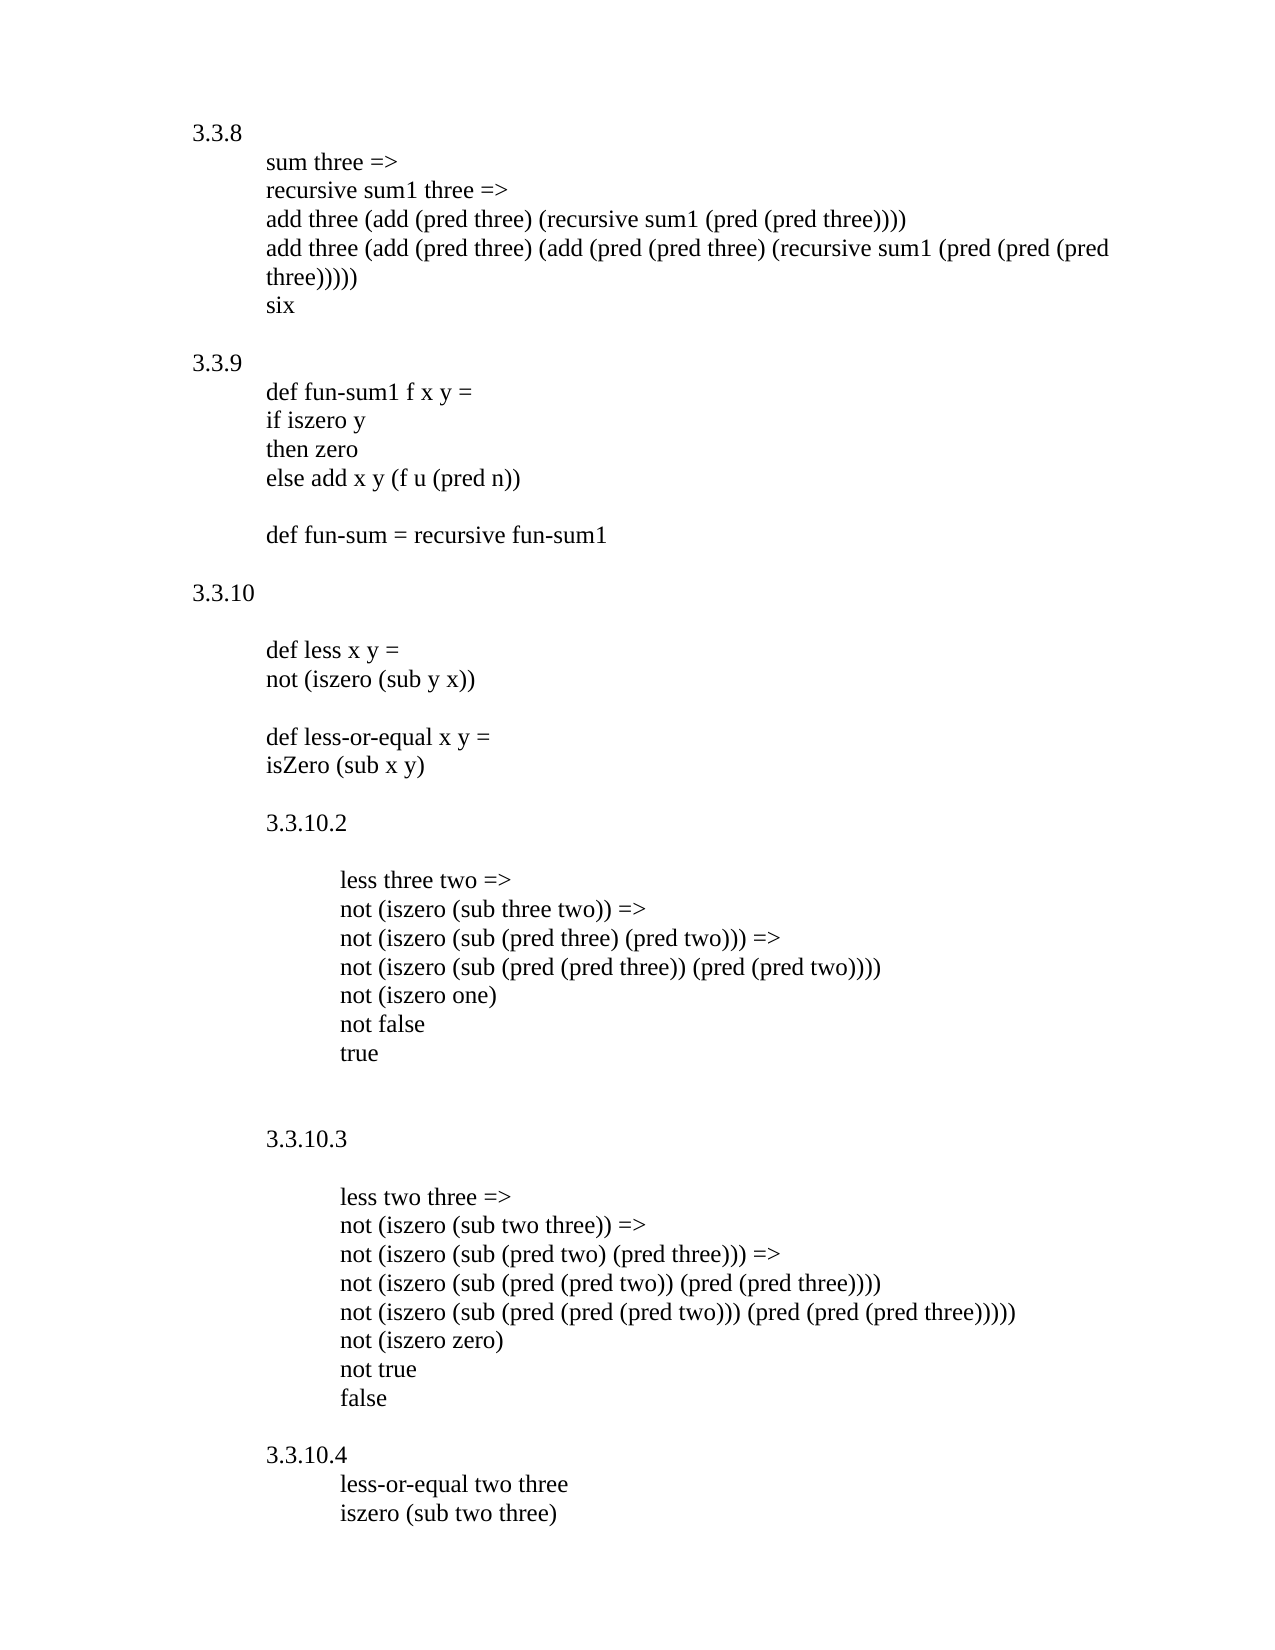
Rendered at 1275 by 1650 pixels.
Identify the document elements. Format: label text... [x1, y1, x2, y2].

text else add x y (f u (pred n)) [118, 463, 1157, 492]
text not true [118, 1354, 1157, 1383]
text not (iszero (sub (pred two) (pred three))) => [118, 1239, 1157, 1268]
text true [118, 1038, 1157, 1067]
text if iszero y [118, 406, 1157, 434]
text less two three => [118, 1182, 1157, 1211]
text not (iszero (sub (pred three) (pred two))) => [118, 923, 1157, 952]
text not false [118, 1009, 1157, 1038]
text 3.3.10.4 [118, 1441, 1157, 1469]
text less-or-equal two three [118, 1469, 1157, 1498]
text def fun-sum = recursive fun-sum1 [118, 521, 1157, 549]
text def fun-sum1 f x y = [118, 377, 1157, 406]
text 3.3.10.2 [118, 808, 1157, 837]
text not (iszero (sub two three)) => [118, 1211, 1157, 1239]
text 3.3.8 [118, 118, 1157, 147]
text iszero (sub two three) [118, 1498, 1157, 1527]
text not (iszero (sub three two)) => [118, 894, 1157, 923]
text add three (add (pred three) (add (pred (pred three) (recursive sum1 (pred (pred (pred three))))) [118, 233, 1157, 291]
text def less x y = [118, 636, 1157, 664]
text 3.3.10 [118, 578, 1157, 607]
text 3.3.9 [118, 348, 1157, 377]
text def less-or-equal x y = [118, 722, 1157, 751]
text not (iszero (sub y x)) [118, 664, 1157, 693]
text not (iszero (sub (pred (pred three)) (pred (pred two)))) [118, 952, 1157, 981]
text false [118, 1383, 1157, 1412]
text not (iszero one) [118, 981, 1157, 1009]
text then zero [118, 434, 1157, 463]
text sum three => [118, 147, 1157, 176]
text isZero (sub x y) [118, 751, 1157, 779]
text recursive sum1 three => [118, 176, 1157, 204]
text six [118, 291, 1157, 319]
text not (iszero (sub (pred (pred two)) (pred (pred three)))) [118, 1268, 1157, 1297]
text less three two => [118, 866, 1157, 894]
text 3.3.10.3 [118, 1124, 1157, 1153]
text not (iszero zero) [118, 1326, 1157, 1354]
text add three (add (pred three) (recursive sum1 (pred (pred three)))) [118, 204, 1157, 233]
text not (iszero (sub (pred (pred (pred two))) (pred (pred (pred three))))) [118, 1297, 1157, 1326]
